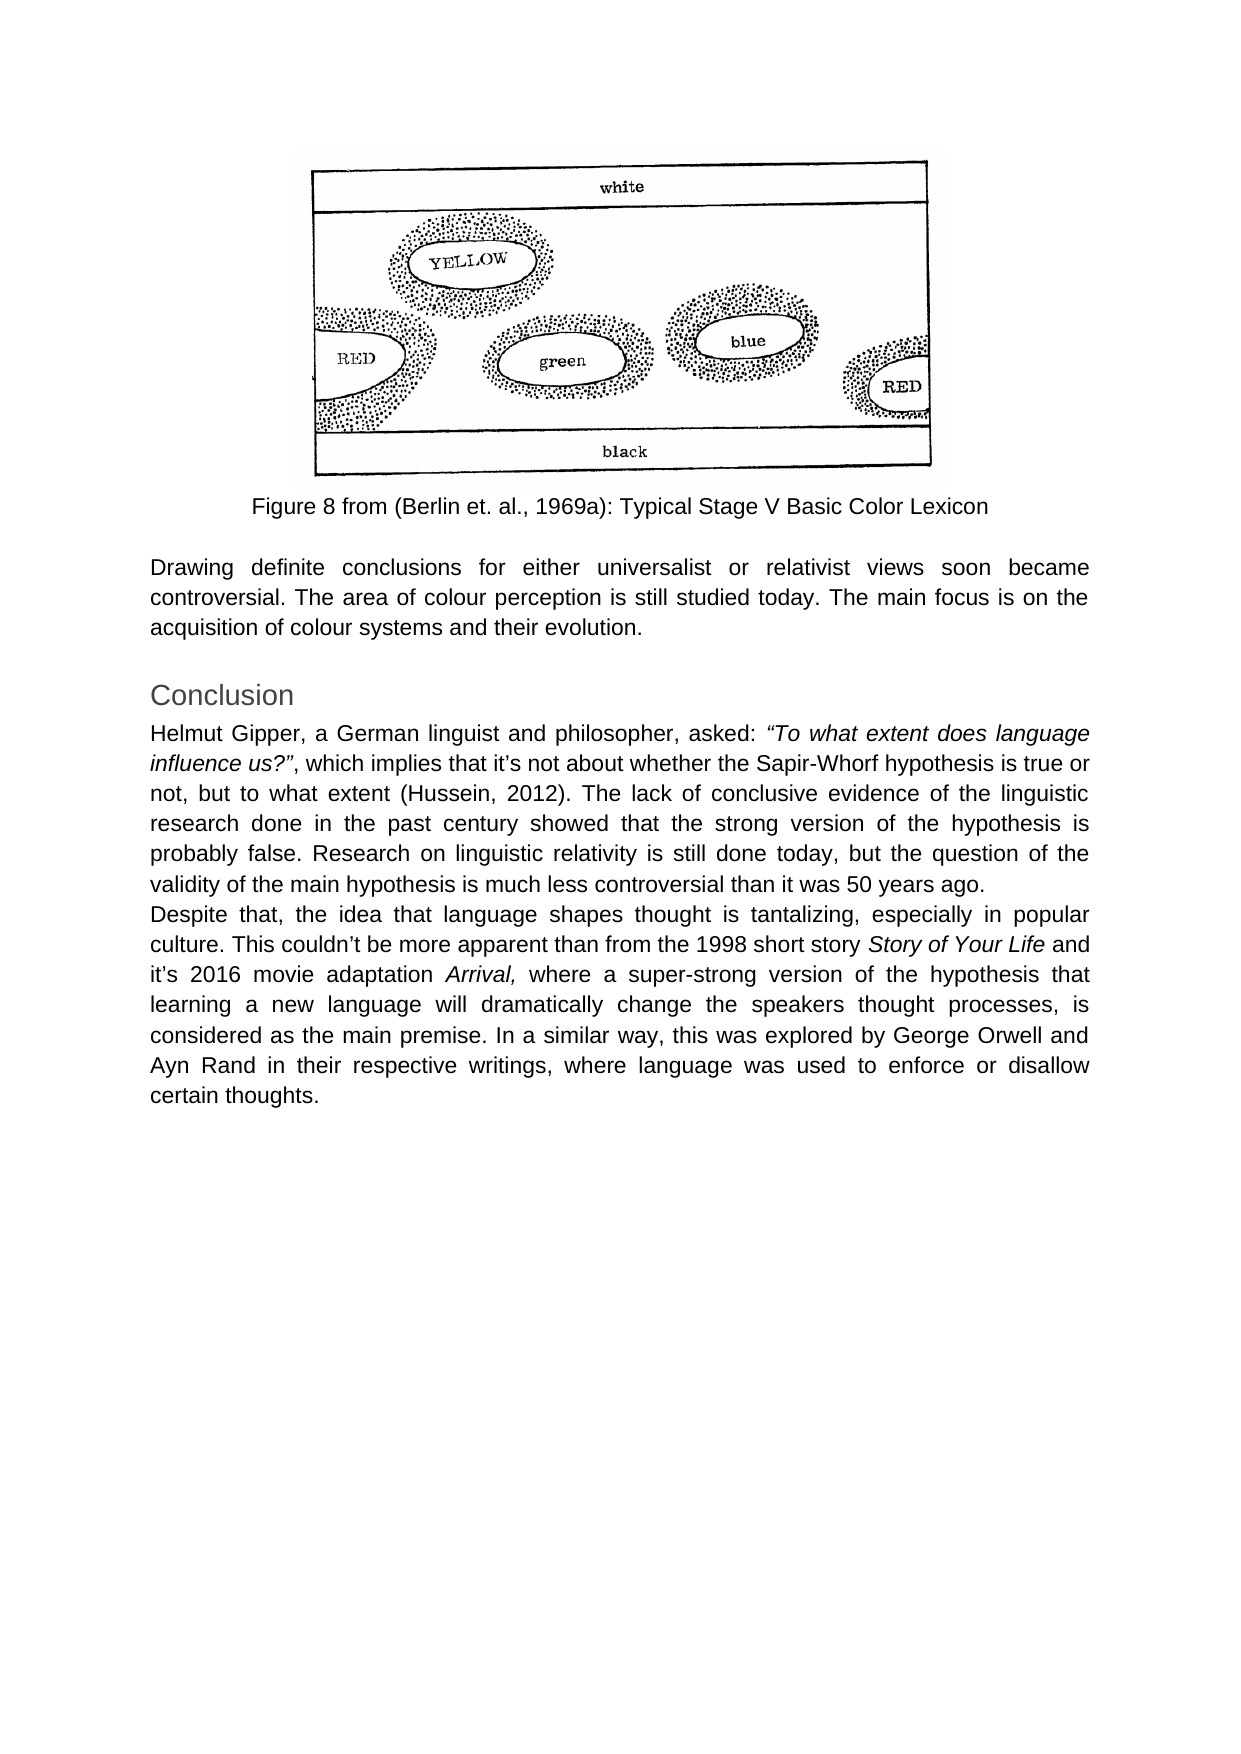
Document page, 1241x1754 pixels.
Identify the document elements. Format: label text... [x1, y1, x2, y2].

picture [293, 150, 948, 490]
text Helmut Gipper, a German linguist and philosopher, asked: “To what extent does language influence us?”, which implies that it’s not about whether the Sapir-Whorf hypothesis is true or not, but to what extent (Hussein, 2012). The lack of conclusive evidence of the linguistic research done in the past century showed that the strong version of the hypothesis is probably false. Research on linguistic relativity is still done today, but the question of the validity of the main hypothesis is much less controversial than it was 50 years ago. [150, 719, 1090, 897]
text Figure 8 from (Berlin et. al., 1969a): Typical Stage V Basic Color Lexicon [150, 493, 1090, 519]
text Despite that, the idea that language shapes thought is tantalizing, especially in popular culture. This couldn’t be more apparent than from the 1998 short story Story of Your Life and it’s 2016 movie adaptation Arrival, where a super-strong version of the hypothesis that learning a new language will dramatically change the speakers thought processes, is considered as the main premise. In a similar way, this was explored by George Orwell and Ayn Rand in their respective writings, where language was used to enforce or disallow certain thoughts. [150, 901, 1090, 1108]
text Drawing definite conclusions for either universalist or relativist views soon became controversial. The area of colour perception is still studied today. The main focus is on the acquisition of colour systems and their evolution. [150, 554, 1090, 640]
subtitle Conclusion [150, 678, 1090, 711]
